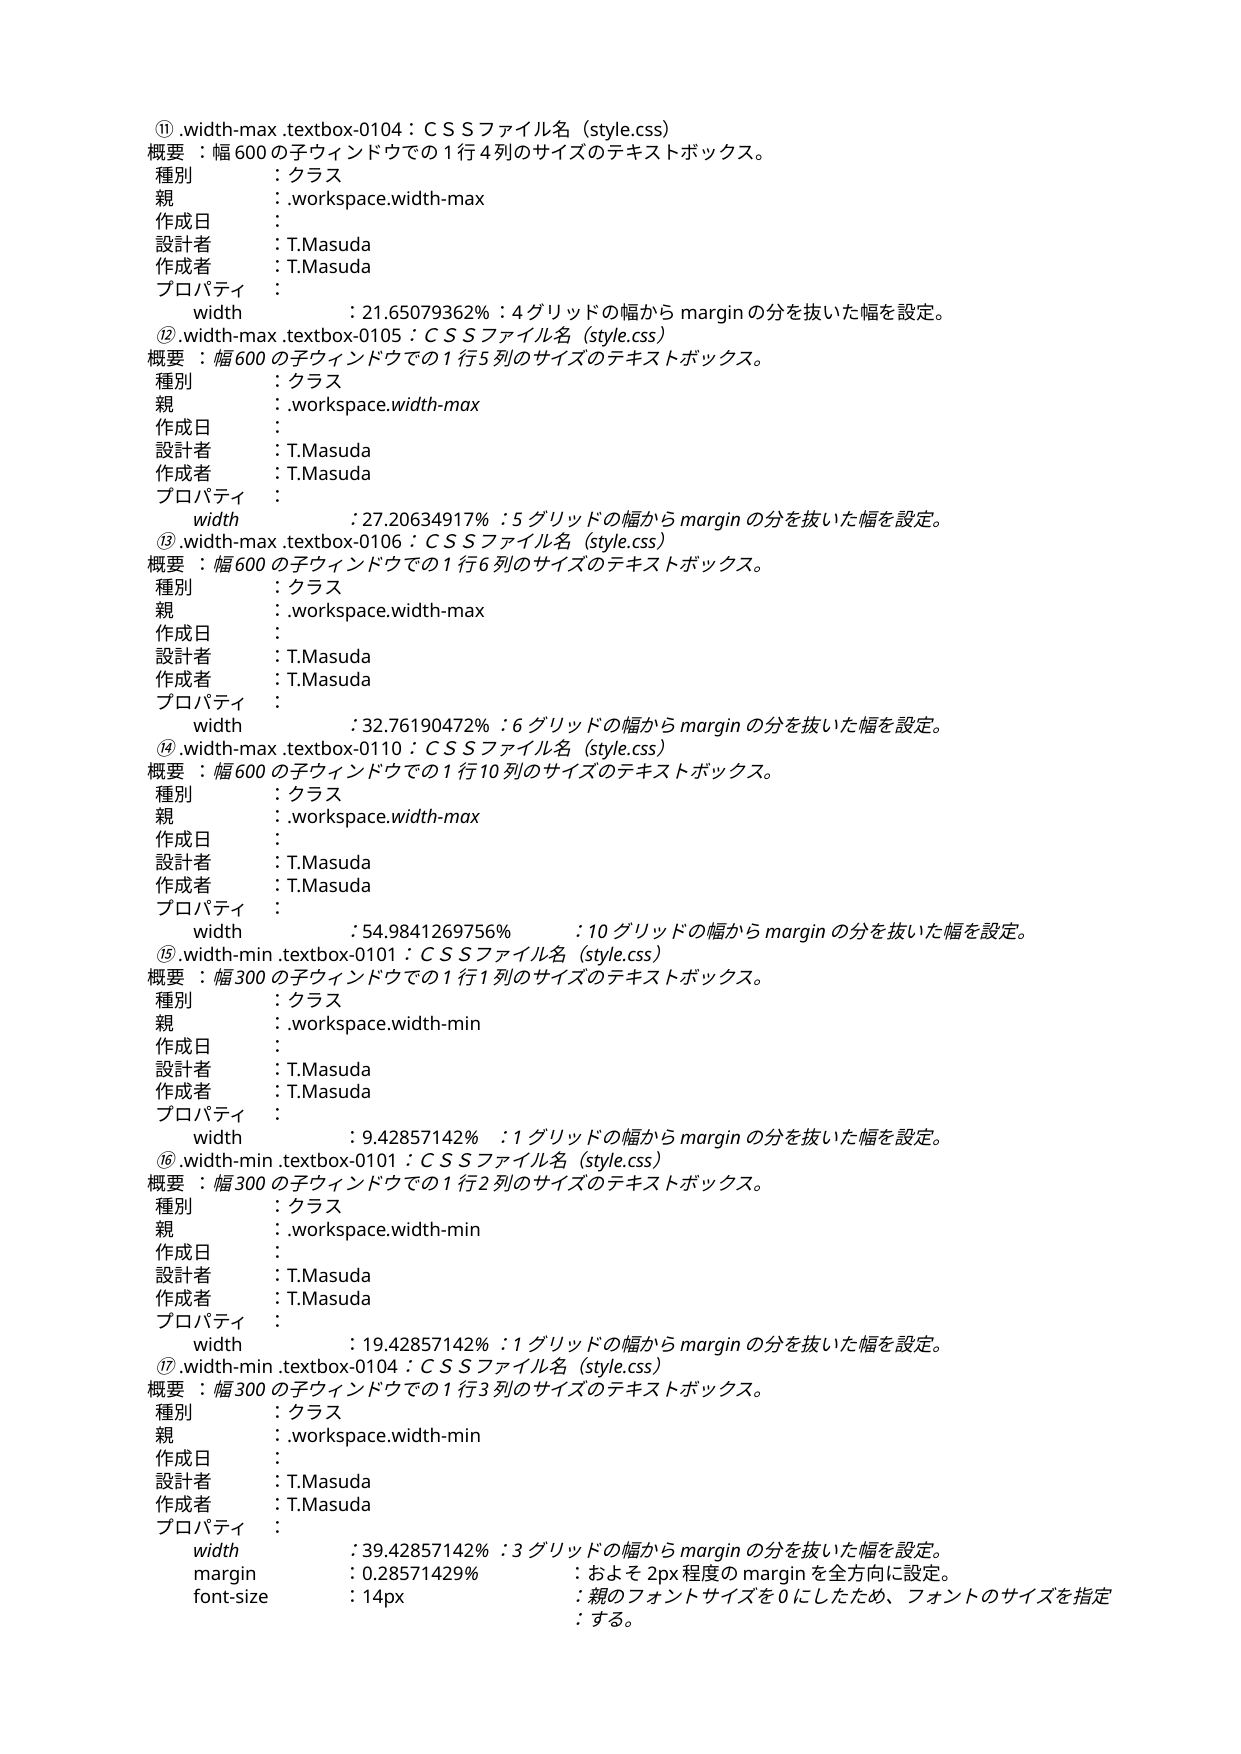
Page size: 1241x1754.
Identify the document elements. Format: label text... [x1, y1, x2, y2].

text 親 ：.workspace.width-min [118, 1424, 1122, 1447]
text 作成日 ： [118, 1035, 1122, 1058]
text 作成日 ： [118, 622, 1122, 645]
text プロパティ ： [118, 278, 1122, 301]
text 作成者 ：T.Masuda [118, 1081, 1122, 1103]
text 作成日 ： [118, 416, 1122, 439]
text font-size ：14px ：親のフォントサイズを0にしたため、フォントのサイズを指定 [118, 1585, 1122, 1608]
text プロパティ ： [118, 691, 1122, 714]
text 親 ：.workspace.width-max [118, 806, 1122, 828]
text 種別 ：クラス [118, 989, 1122, 1012]
text 設計者 ：T.Masuda [118, 1264, 1122, 1287]
text 親 ：.workspace.width-min [118, 1012, 1122, 1035]
text 作成者 ：T.Masuda [118, 668, 1122, 691]
text ⑬ .width-max .textbox-0106：ＣＳＳファイル名（style.css） [118, 531, 1122, 553]
text 概要 ：幅300の子ウィンドウでの1行2列のサイズのテキストボックス。 [118, 1172, 1122, 1195]
text ⑰ .width-min .textbox-0104：ＣＳＳファイル名（style.css） [118, 1356, 1122, 1378]
text 親 ：.workspace.width-max [118, 187, 1122, 210]
text 設計者 ：T.Masuda [118, 1470, 1122, 1493]
text 概要 ：幅600の子ウィンドウでの1行6列のサイズのテキストボックス。 [118, 553, 1122, 576]
text 親 ：.workspace.width-min [118, 1218, 1122, 1241]
text プロパティ ： [118, 897, 1122, 920]
text 種別 ：クラス [118, 1401, 1122, 1424]
text width ：27.20634917% ：5グリッドの幅からmarginの分を抜いた幅を設定。 [118, 508, 1122, 531]
text 作成日 ： [118, 1241, 1122, 1264]
text width ：54.9841269756% ：10グリッドの幅からmarginの分を抜いた幅を設定。 [118, 920, 1122, 943]
text 種別 ：クラス [118, 1195, 1122, 1218]
text ⑭ .width-max .textbox-0110：ＣＳＳファイル名（style.css） [118, 737, 1122, 760]
text ⑪ .width-max .textbox-0104：ＣＳＳファイル名（style.css） [118, 118, 1122, 141]
text 概要 ：幅600の子ウィンドウでの1行10列のサイズのテキストボックス。 [118, 760, 1122, 783]
text width ：21.65079362% ：4グリッドの幅からmarginの分を抜いた幅を設定。 [118, 301, 1122, 324]
text ⑫ .width-max .textbox-0105：ＣＳＳファイル名（style.css） [118, 324, 1122, 347]
text 作成日 ： [118, 1447, 1122, 1470]
text プロパティ ： [118, 1310, 1122, 1333]
text 親 ：.workspace.width-max [118, 599, 1122, 622]
text 設計者 ：T.Masuda [118, 233, 1122, 256]
text プロパティ ： [118, 1516, 1122, 1539]
text 作成者 ：T.Masuda [118, 1493, 1122, 1516]
text 作成者 ：T.Masuda [118, 874, 1122, 897]
text 設計者 ：T.Masuda [118, 851, 1122, 874]
text 概要 ：幅300の子ウィンドウでの1行1列のサイズのテキストボックス。 [118, 966, 1122, 989]
text 作成者 ：T.Masuda [118, 462, 1122, 485]
text width ：19.42857142% ：1グリッドの幅からmarginの分を抜いた幅を設定。 [118, 1333, 1122, 1356]
text 親 ：.workspace.width-max [118, 393, 1122, 416]
text 作成日 ： [118, 828, 1122, 851]
text margin ：0.28571429% ：およそ2px程度のmarginを全方向に設定。 [118, 1562, 1122, 1585]
text 概要 ：幅600の子ウィンドウでの1行4列のサイズのテキストボックス。 [118, 141, 1122, 164]
text プロパティ ： [118, 485, 1122, 508]
text 種別 ：クラス [118, 576, 1122, 599]
text 作成日 ： [118, 210, 1122, 233]
text プロパティ ： [118, 1103, 1122, 1126]
text 概要 ：幅300の子ウィンドウでの1行3列のサイズのテキストボックス。 [118, 1378, 1122, 1401]
text 種別 ：クラス [118, 783, 1122, 806]
text width ：39.42857142% ：3グリッドの幅からmarginの分を抜いた幅を設定。 [118, 1539, 1122, 1562]
text 作成者 ：T.Masuda [118, 1287, 1122, 1310]
text 概要 ：幅600の子ウィンドウでの1行5列のサイズのテキストボックス。 [118, 347, 1122, 370]
text width ：32.76190472% ：6グリッドの幅からmarginの分を抜いた幅を設定。 [118, 714, 1122, 737]
text 種別 ：クラス [118, 370, 1122, 393]
text 設計者 ：T.Masuda [118, 439, 1122, 462]
text 種別 ：クラス [118, 164, 1122, 187]
text 設計者 ：T.Masuda [118, 645, 1122, 668]
text ⑯ .width-min .textbox-0101：ＣＳＳファイル名（style.css） [118, 1149, 1122, 1172]
text 設計者 ：T.Masuda [118, 1058, 1122, 1081]
text ⑮ .width-min .textbox-0101：ＣＳＳファイル名（style.css） [118, 943, 1122, 966]
text width ：9.42857142% ：1グリッドの幅からmarginの分を抜いた幅を設定。 [118, 1126, 1122, 1149]
text 作成者 ：T.Masuda [118, 256, 1122, 278]
text ：する。 [118, 1608, 1122, 1631]
